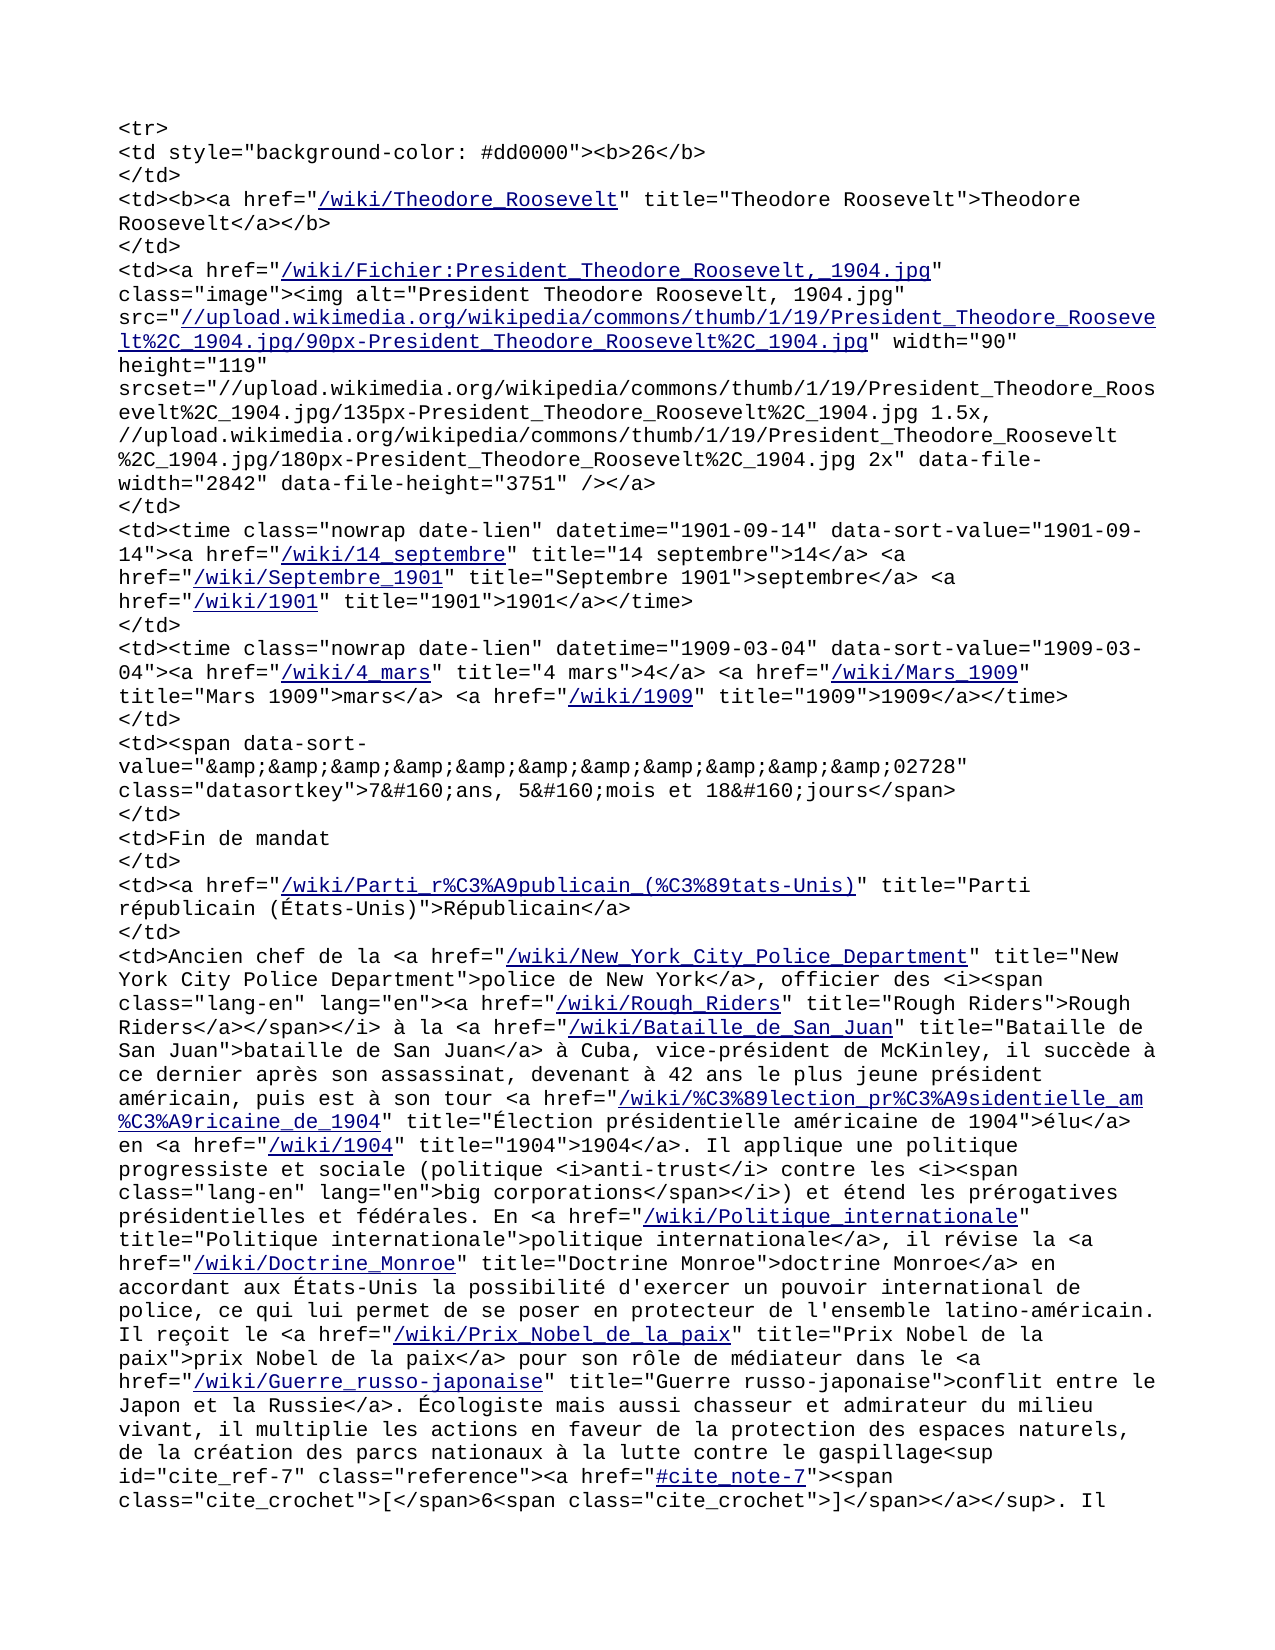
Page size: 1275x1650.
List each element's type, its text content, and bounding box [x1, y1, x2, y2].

text </td> [118, 236, 1157, 260]
text <tr> [118, 118, 1157, 142]
text <td><time class="nowrap date-lien" datetime="1909-03-04" data-sort-value="1909-03-04"><a href="/wiki/4_mars" title="4 mars">4</a> <a href="/wiki/Mars_1909" title="Mars 1909">mars</a> <a href="/wiki/1909" title="1909">1909</a></time> [118, 638, 1157, 709]
text </td> [118, 922, 1157, 946]
text <td><a href="/wiki/Parti_r%C3%A9publicain_(%C3%89tats-Unis)" title="Parti républicain (États-Unis)">Républicain</a> [118, 875, 1157, 922]
text <td>Fin de mandat [118, 827, 1157, 851]
text </td> [118, 615, 1157, 638]
text <td><span data-sort-value="&amp;&amp;&amp;&amp;&amp;&amp;&amp;&amp;&amp;&amp;&amp;02728" class="datasortkey">7&#160;ans, 5&#160;mois et 18&#160;jours</span> [118, 733, 1157, 804]
text </td> [118, 709, 1157, 733]
text <td style="background-color: #dd0000"><b>26</b> [118, 142, 1157, 165]
text <td><a href="/wiki/Fichier:President_Theodore_Roosevelt,_1904.jpg" class="image"><img alt="President Theodore Roosevelt, 1904.jpg" src="//upload.wikimedia.org/wikipedia/commons/thumb/1/19/President_Theodore_Roosevelt%2C_1904.jpg/90px-President_Theodore_Roosevelt%2C_1904.jpg" width="90" height="119" srcset="//upload.wikimedia.org/wikipedia/commons/thumb/1/19/President_Theodore_Roosevelt%2C_1904.jpg/135px-President_Theodore_Roosevelt%2C_1904.jpg 1.5x, //upload.wikimedia.org/wikipedia/commons/thumb/1/19/President_Theodore_Roosevelt%2C_1904.jpg/180px-President_Theodore_Roosevelt%2C_1904.jpg 2x" data-file-width="2842" data-file-height="3751" /></a> [118, 260, 1157, 496]
text </td> [118, 851, 1157, 875]
text </td> [118, 165, 1157, 189]
text <td><b><a href="/wiki/Theodore_Roosevelt" title="Theodore Roosevelt">Theodore Roosevelt</a></b> [118, 189, 1157, 236]
text </td> [118, 804, 1157, 827]
text <td><time class="nowrap date-lien" datetime="1901-09-14" data-sort-value="1901-09-14"><a href="/wiki/14_septembre" title="14 septembre">14</a> <a href="/wiki/Septembre_1901" title="Septembre 1901">septembre</a> <a href="/wiki/1901" title="1901">1901</a></time> [118, 520, 1157, 615]
text <td>Ancien chef de la <a href="/wiki/New_York_City_Police_Department" title="New York City Police Department">police de New York</a>, officier des <i><span class="lang-en" lang="en"><a href="/wiki/Rough_Riders" title="Rough Riders">Rough Riders</a></span></i> à la <a href="/wiki/Bataille_de_San_Juan" title="Bataille de San Juan">bataille de San Juan</a> à Cuba, vice-président de McKinley, il succède à ce dernier après son assassinat, devenant à 42 ans le plus jeune président américain, puis est à son tour <a href="/wiki/%C3%89lection_pr%C3%A9sidentielle_am%C3%A9ricaine_de_1904" title="Élection présidentielle américaine de 1904">élu</a> en <a href="/wiki/1904" title="1904">1904</a>. Il applique une politique progressiste et sociale (politique <i>anti-trust</i> contre les <i><span class="lang-en" lang="en">big corporations</span></i>) et étend les prérogatives présidentielles et fédérales. En <a href="/wiki/Politique_internationale" title="Politique internationale">politique internationale</a>, il révise la <a href="/wiki/Doctrine_Monroe" title="Doctrine Monroe">doctrine Monroe</a> en accordant aux États-Unis la possibilité d'exercer un pouvoir international de police, ce qui lui permet de se poser en protecteur de l'ensemble latino-américain. Il reçoit le <a href="/wiki/Prix_Nobel_de_la_paix" title="Prix Nobel de la paix">prix Nobel de la paix</a> pour son rôle de médiateur dans le <a href="/wiki/Guerre_russo-japonaise" title="Guerre russo-japonaise">conflit entre le Japon et la Russie</a>. Écologiste mais aussi chasseur et admirateur du milieu vivant, il multiplie les actions en faveur de la protection des espaces naturels, de la création des parcs nationaux à la lutte contre le gaspillage<sup id="cite_ref-7" class="reference"><a href="#cite_note-7"><span class="cite_crochet">[</span>6<span class="cite_crochet">]</span></a></sup>. Il [118, 946, 1157, 1513]
text </td> [118, 496, 1157, 520]
